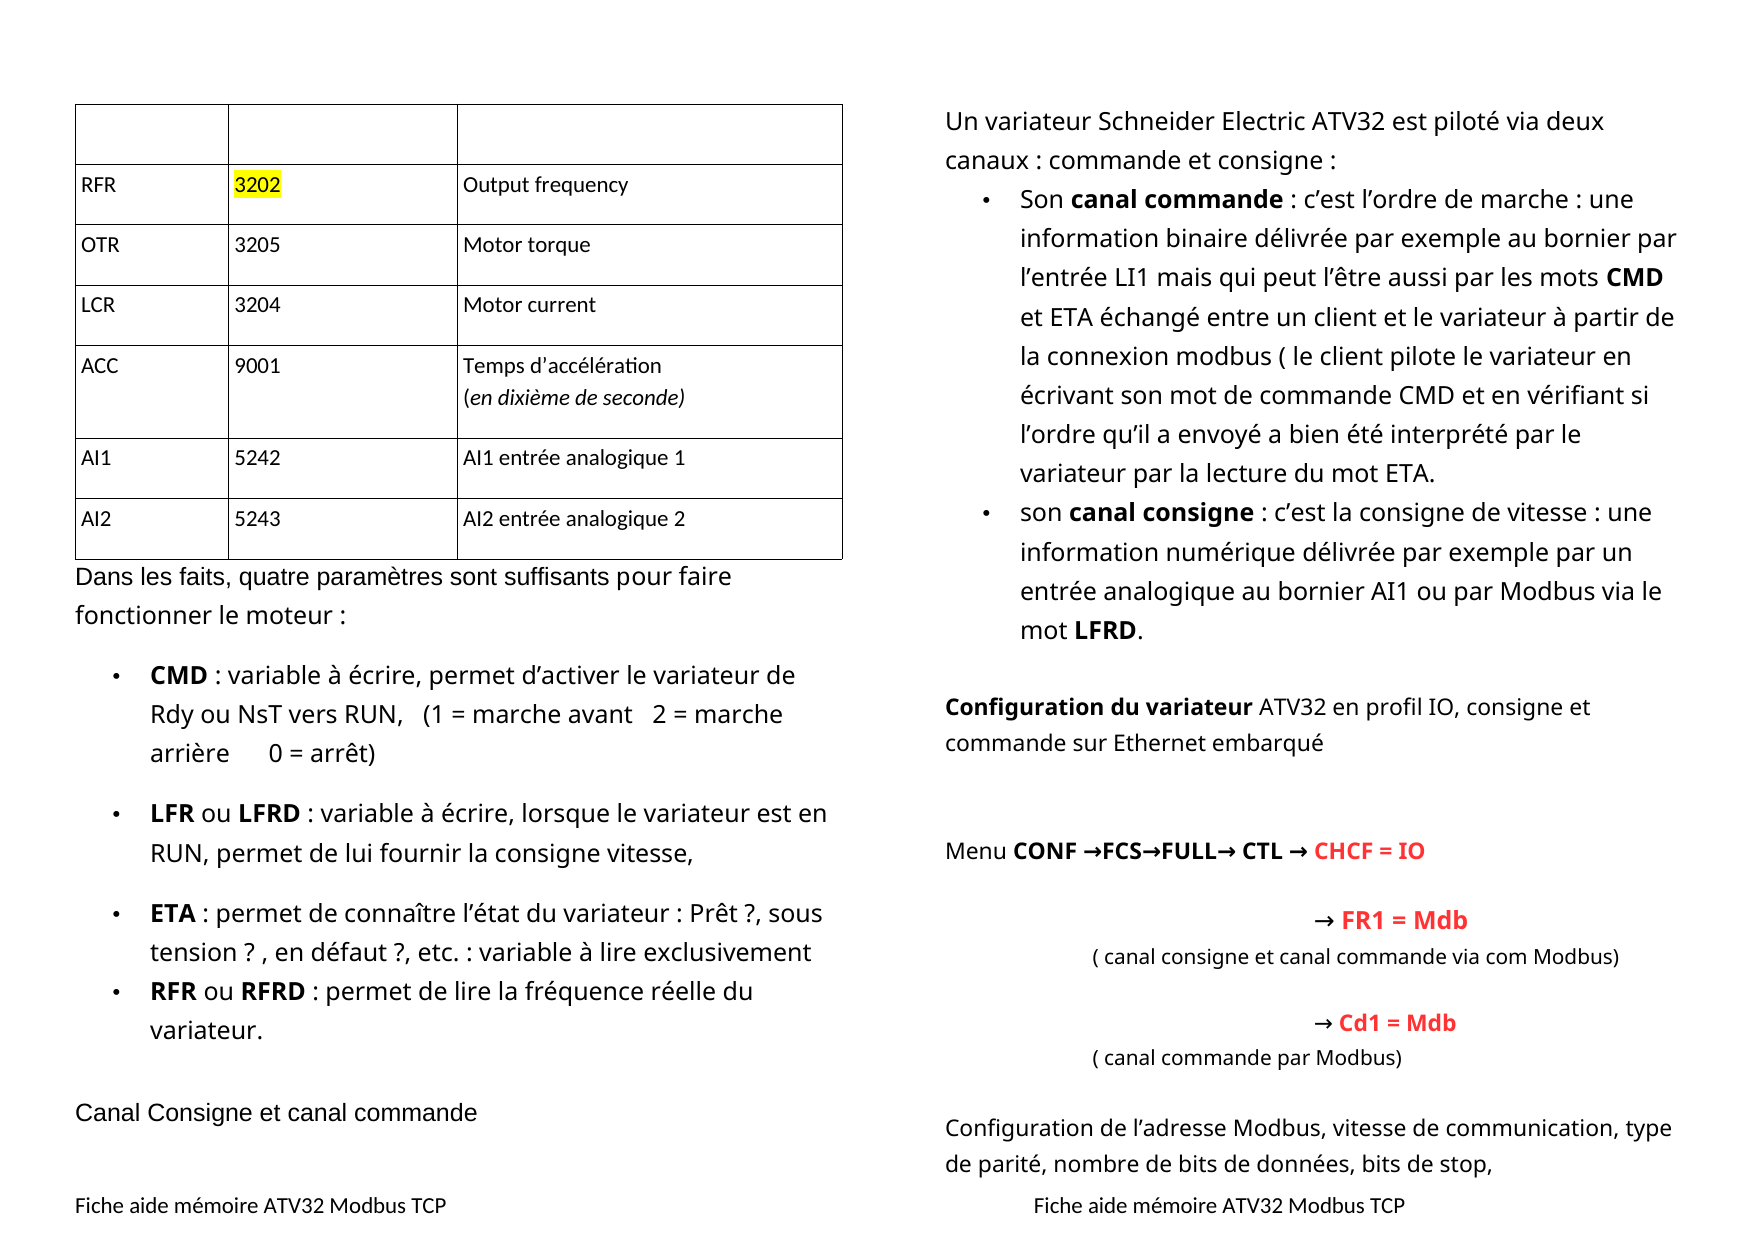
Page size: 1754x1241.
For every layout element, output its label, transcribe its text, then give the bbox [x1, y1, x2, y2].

text ( canal commande par Modbus) [945, 1043, 1679, 1071]
text Canal Consigne et canal commande [75, 1097, 842, 1126]
table_cell 5242 [229, 439, 457, 498]
text → Cd1 = Mdb [945, 1007, 1679, 1038]
table_cell [458, 105, 842, 164]
text ( canal consigne et canal commande via com Modbus) [945, 942, 1679, 970]
list CMD : variable à écrire, permet d’activer le variateur de Rdy ou NsT vers RUN, (1 = marche avant 2 = marche arrière 0 = arrêt) [112, 658, 842, 770]
table_cell RFR [76, 165, 228, 224]
text → FR1 = Mdb [945, 903, 1679, 937]
table_cell Temps d’accélération (en dixième de seconde) [458, 346, 842, 438]
text Un variateur Schneider Electric ATV32 est piloté via deux canaux : commande et consigne : [945, 103, 1679, 177]
text Menu CONF →FCS→FULL→ CTL → CHCF = IO [945, 835, 1679, 866]
table_cell Output frequency [458, 165, 842, 224]
table_cell 5243 [229, 499, 457, 558]
table_cell LCR [76, 286, 228, 345]
list LFR ou LFRD : variable à écrire, lorsque le variateur est en RUN, permet de lui fournir la consigne vitesse, [112, 796, 842, 869]
table_cell 3204 [229, 286, 457, 345]
table_cell OTR [76, 225, 228, 285]
table_cell ACC [76, 346, 228, 438]
text Dans les faits, quatre paramètres sont suffisants pour faire fonctionner le moteur : [75, 560, 842, 632]
text Configuration de l’adresse Modbus, vitesse de communication, type de parité, nombre de bits de données, bits de stop, [945, 1112, 1679, 1179]
list son canal consigne : c’est la consigne de vitesse : une information numérique délivrée par exemple par un entrée analogique au bornier AI1 ou par Modbus via le mot LFRD. [982, 495, 1679, 647]
table_cell 9001 [229, 346, 457, 438]
table_cell 3202 [229, 165, 457, 224]
list Son canal commande : c’est l’ordre de marche : une [982, 182, 1679, 216]
list ETA : permet de connaître l’état du variateur : Prêt ?, sous tension ? , en défaut ?, etc. : variable à lire exclusivement [112, 895, 842, 968]
table_cell AI1 [76, 439, 228, 498]
table_cell Motor torque [458, 225, 842, 285]
list RFR ou RFRD : permet de lire la fréquence réelle du variateur. [112, 974, 842, 1047]
text Configuration du variateur ATV32 en profil IO, consigne et commande sur Ethernet embarqué [945, 691, 1679, 758]
table_cell 3205 [229, 225, 457, 285]
list information binaire délivrée par exemple au bornier par l’entrée LI1 mais qui peut l’être aussi par les mots CMD et ETA échangé entre un client et le variateur à partir de la connexion modbus ( le client pilote le variateur en écrivant son mot de commande CMD et en vérifiant si l’ordre qu’il a envoyé a bien été interprété par le variateur par la lecture du mot ETA. [982, 221, 1679, 490]
table_cell Motor current [458, 286, 842, 345]
table_cell [76, 105, 228, 164]
table_cell AI2 [76, 499, 228, 558]
table_cell AI2 entrée analogique 2 [458, 499, 842, 558]
table_cell AI1 entrée analogique 1 [458, 439, 842, 498]
table_cell [229, 105, 457, 164]
